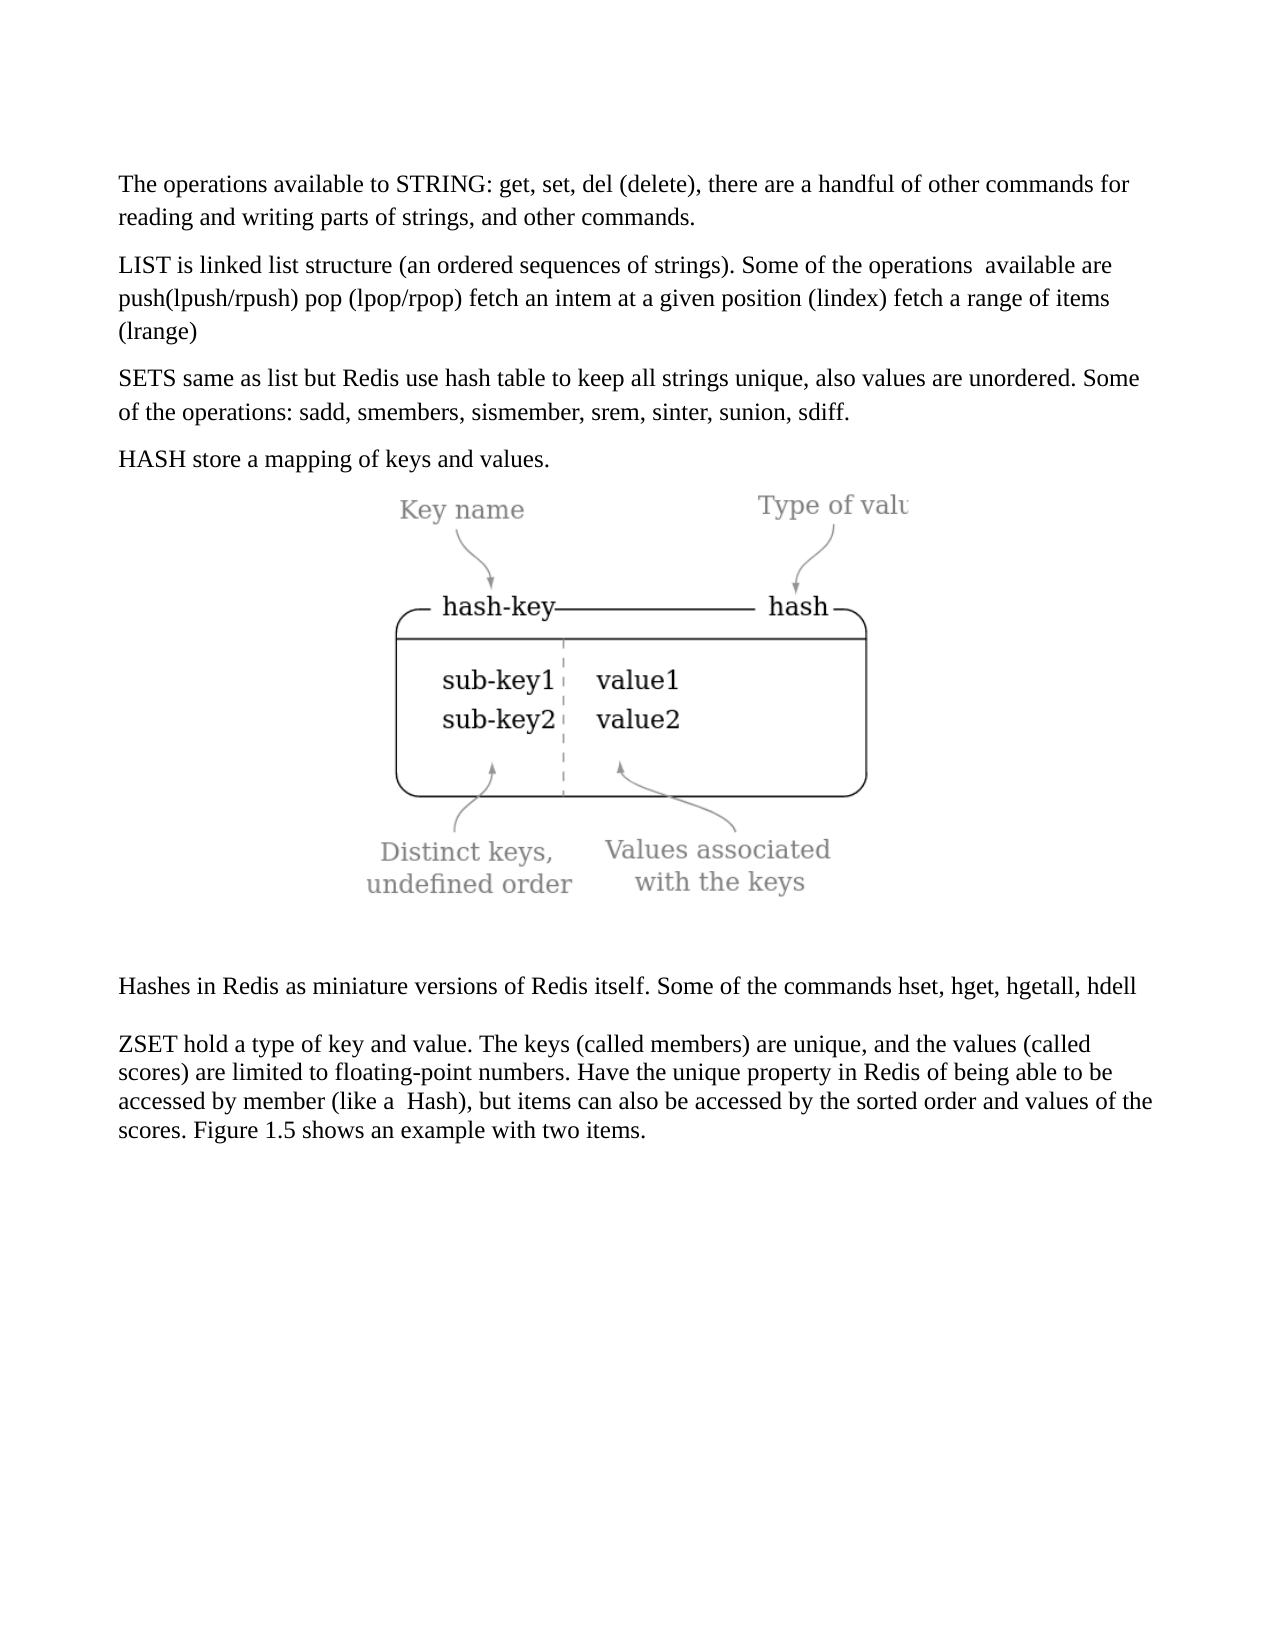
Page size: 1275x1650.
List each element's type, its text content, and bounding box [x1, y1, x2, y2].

text ZSET hold a type of key and value. The keys (called members) are unique, and the values (called scores) are limited to floating-point numbers. Have the unique property in Redis of being able to be accessed by member (like a Hash), but items can also be accessed by the sorted order and values of the scores. Figure 1.5 shows an example with two items. [118, 1029, 1157, 1144]
picture [366, 491, 909, 900]
text The operations available to STRING: get, set, del (delete), there are a handful of other commands for reading and writing parts of strings, and other commands. [118, 169, 1157, 231]
text Hashes in Redis as miniature versions of Redis itself. Some of the commands hset, hget, hgetall, hdell [118, 971, 1157, 1000]
text HASH store a mapping of keys and values. [118, 444, 1157, 473]
text LIST is linked list structure (an ordered sequences of strings). Some of the operations available are push(lpush/rpush) pop (lpop/rpop) fetch an intem at a given position (lindex) fetch a range of items (lrange) [118, 250, 1157, 345]
text SETS same as list but Redis use hash table to keep all strings unique, also values are unordered. Some of the operations: sadd, smembers, sismember, srem, sinter, sunion, sdiff. [118, 363, 1157, 425]
